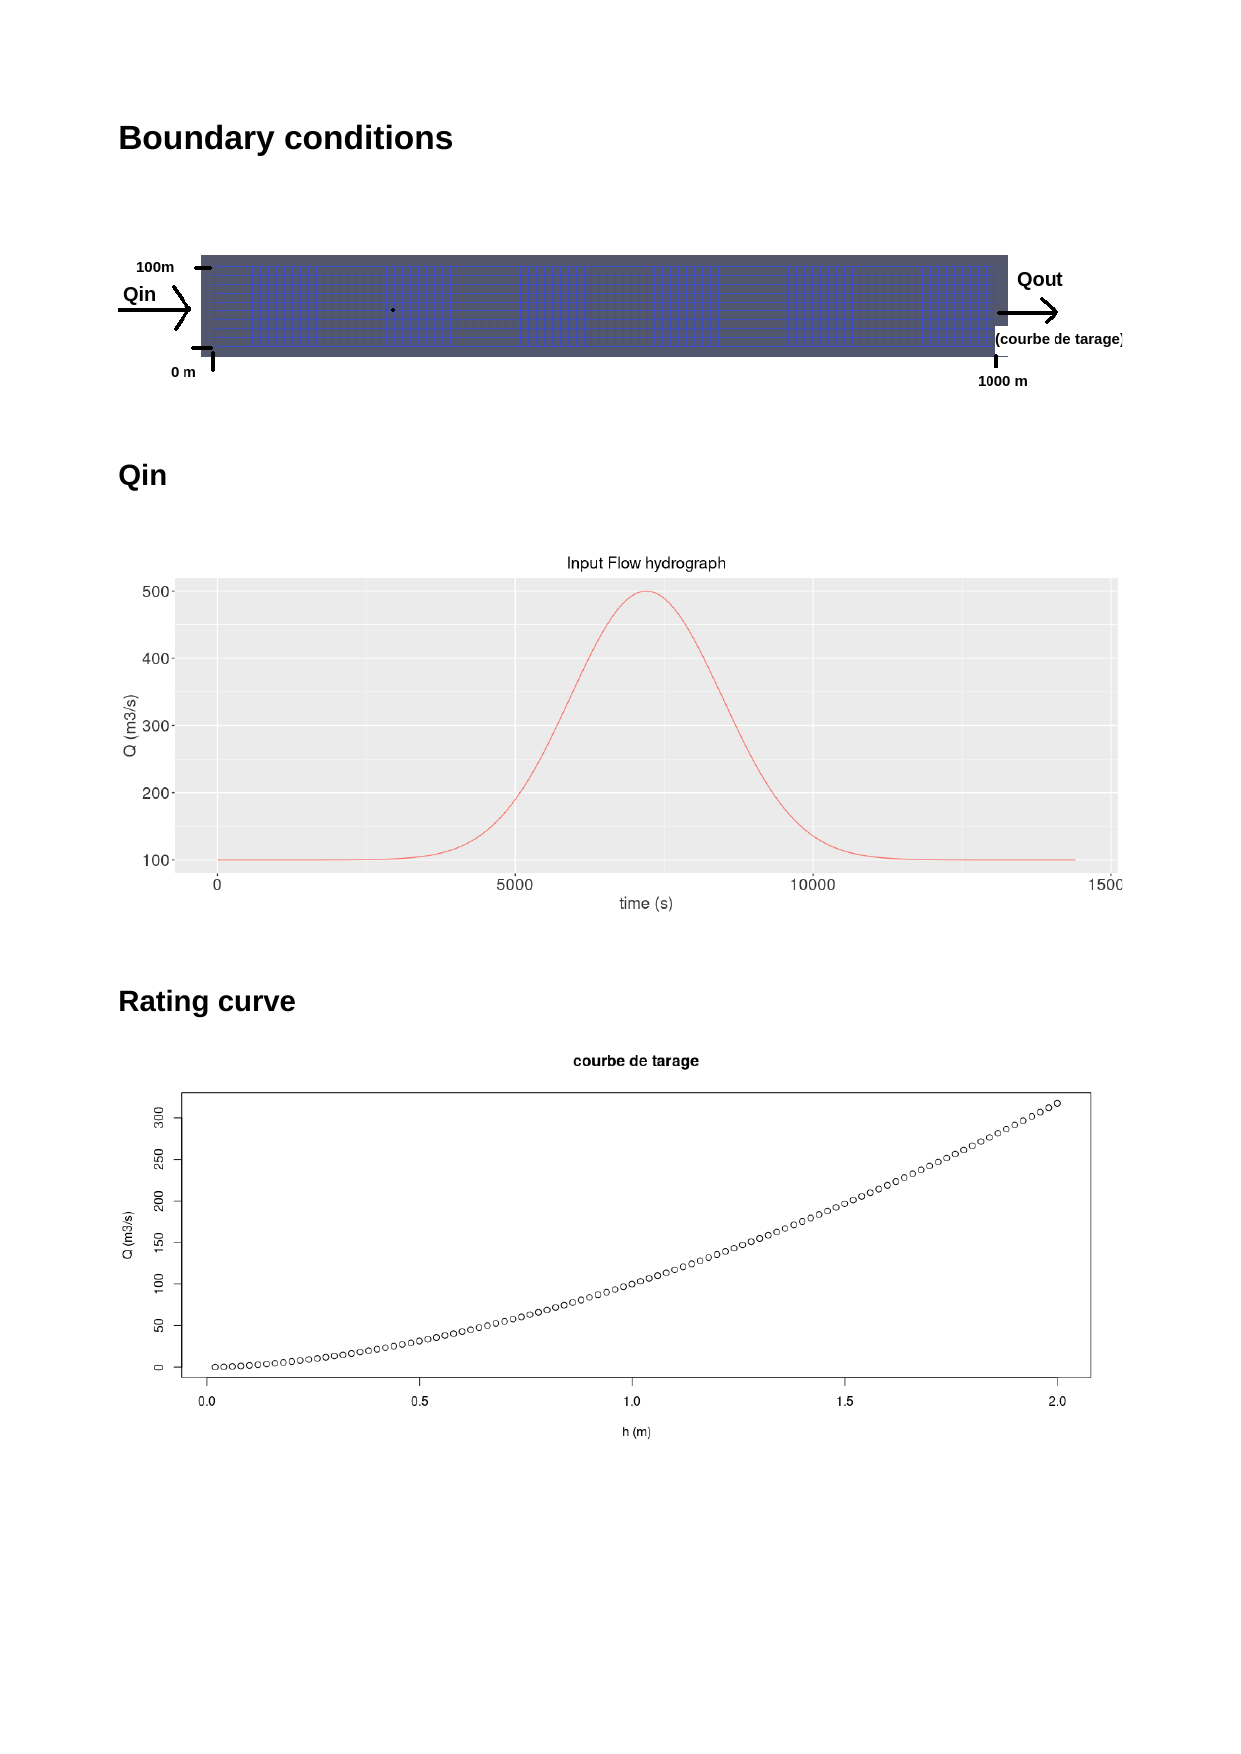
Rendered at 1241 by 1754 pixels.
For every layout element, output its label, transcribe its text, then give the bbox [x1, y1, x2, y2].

picture [118, 551, 1123, 917]
subtitle Rating curve [118, 983, 1122, 1017]
subtitle Qin [118, 458, 1122, 491]
picture [118, 1029, 1123, 1456]
subtitle Boundary conditions [118, 118, 1122, 157]
picture [118, 248, 1123, 392]
